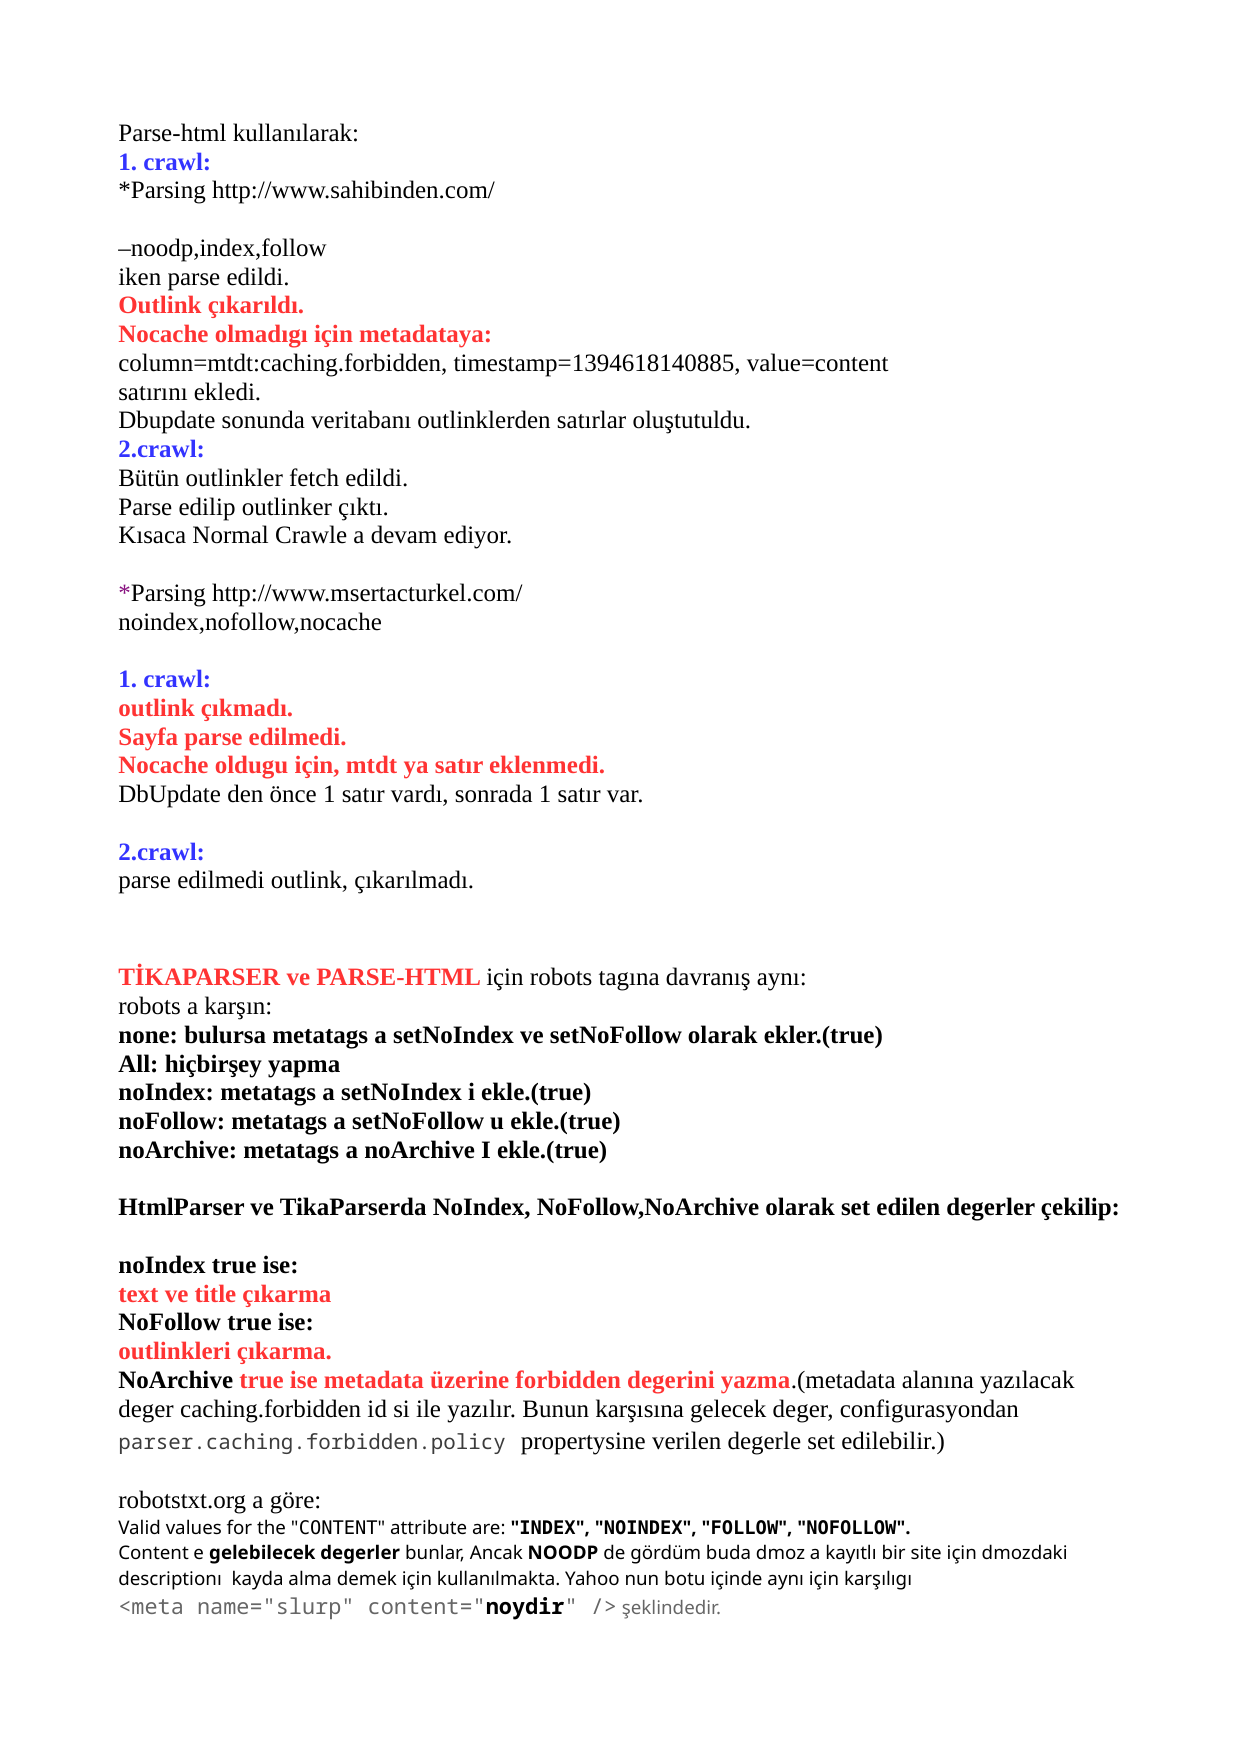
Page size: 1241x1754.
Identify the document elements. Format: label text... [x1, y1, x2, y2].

text noindex,nofollow,nocache [118, 607, 1122, 636]
text Kısaca Normal Crawle a devam ediyor. [118, 521, 1122, 549]
text TİKAPARSER ve PARSE-HTML için robots tagına davranış aynı: [118, 962, 1122, 991]
text noIndex true ise: [118, 1250, 1122, 1279]
text Parse edilip outlinker çıktı. [118, 492, 1122, 521]
text robots a karşın: [118, 991, 1122, 1020]
text Dbupdate sonunda veritabanı outlinklerden satırlar oluştutuldu. [118, 406, 1122, 434]
text Sayfa parse edilmedi. [118, 722, 1122, 751]
text NoArchive true ise metadata üzerine forbidden degerini yazma.(metadata alanına yazılacak deger caching.forbidden id si ile yazılır. Bunun karşısına gelecek deger, configurasyondan parser.caching.forbidden.policy propertysine verilen degerle set edilebilir.) [118, 1365, 1122, 1457]
text noIndex: metatags a setNoIndex i ekle.(true) [118, 1077, 1122, 1106]
text 1. crawl: [118, 664, 1122, 693]
text 2.crawl: [118, 837, 1122, 866]
text NoFollow true ise: [118, 1307, 1122, 1336]
text Bütün outlinkler fetch edildi. [118, 463, 1122, 492]
text DbUpdate den önce 1 satır vardı, sonrada 1 satır var. [118, 779, 1122, 808]
text Content e gelebilecek degerler bunlar, Ancak NOODP de gördüm buda dmoz a kayıtlı bir site için dmozdaki descriptionı kayda alma demek için kullanılmakta. Yahoo nun botu içinde aynı için karşılıgı [118, 1539, 1122, 1591]
text All: hiçbirşey yapma [118, 1049, 1122, 1077]
text text ve title çıkarma [118, 1279, 1122, 1307]
text 1. crawl: [118, 147, 1122, 176]
text none: bulursa metatags a setNoIndex ve setNoFollow olarak ekler.(true) [118, 1020, 1122, 1049]
text *Parsing http://www.sahibinden.com/ [118, 176, 1122, 204]
text parse edilmedi outlink, çıkarılmadı. [118, 866, 1122, 894]
text Outlink çıkarıldı. [118, 291, 1122, 319]
text Valid values for the "CONTENT" attribute are: "INDEX", "NOINDEX", "FOLLOW", "NOFOLLOW". [118, 1514, 1122, 1539]
text column=mtdt:caching.forbidden, timestamp=1394618140885, value=content [118, 348, 1122, 377]
text HtmlParser ve TikaParserda NoIndex, NoFollow,NoArchive olarak set edilen degerler çekilip: [118, 1192, 1122, 1221]
text Parse-html kullanılarak: [118, 118, 1122, 147]
text iken parse edildi. [118, 262, 1122, 291]
text Nocache olmadıgı için metadataya: [118, 319, 1122, 348]
text noFollow: metatags a setNoFollow u ekle.(true) [118, 1106, 1122, 1135]
text *Parsing http://www.msertacturkel.com/ [118, 578, 1122, 607]
text satırını ekledi. [118, 377, 1122, 406]
text 2.crawl: [118, 434, 1122, 463]
text –noodp,index,follow [118, 233, 1122, 262]
text noArchive: metatags a noArchive I ekle.(true) [118, 1135, 1122, 1164]
text <meta name="slurp" content="noydir" /> şeklindedir. [118, 1591, 1122, 1620]
text outlink çıkmadı. [118, 693, 1122, 722]
text outlinkleri çıkarma. [118, 1336, 1122, 1365]
text Nocache oldugu için, mtdt ya satır eklenmedi. [118, 751, 1122, 779]
text robotstxt.org a göre: [118, 1485, 1122, 1514]
